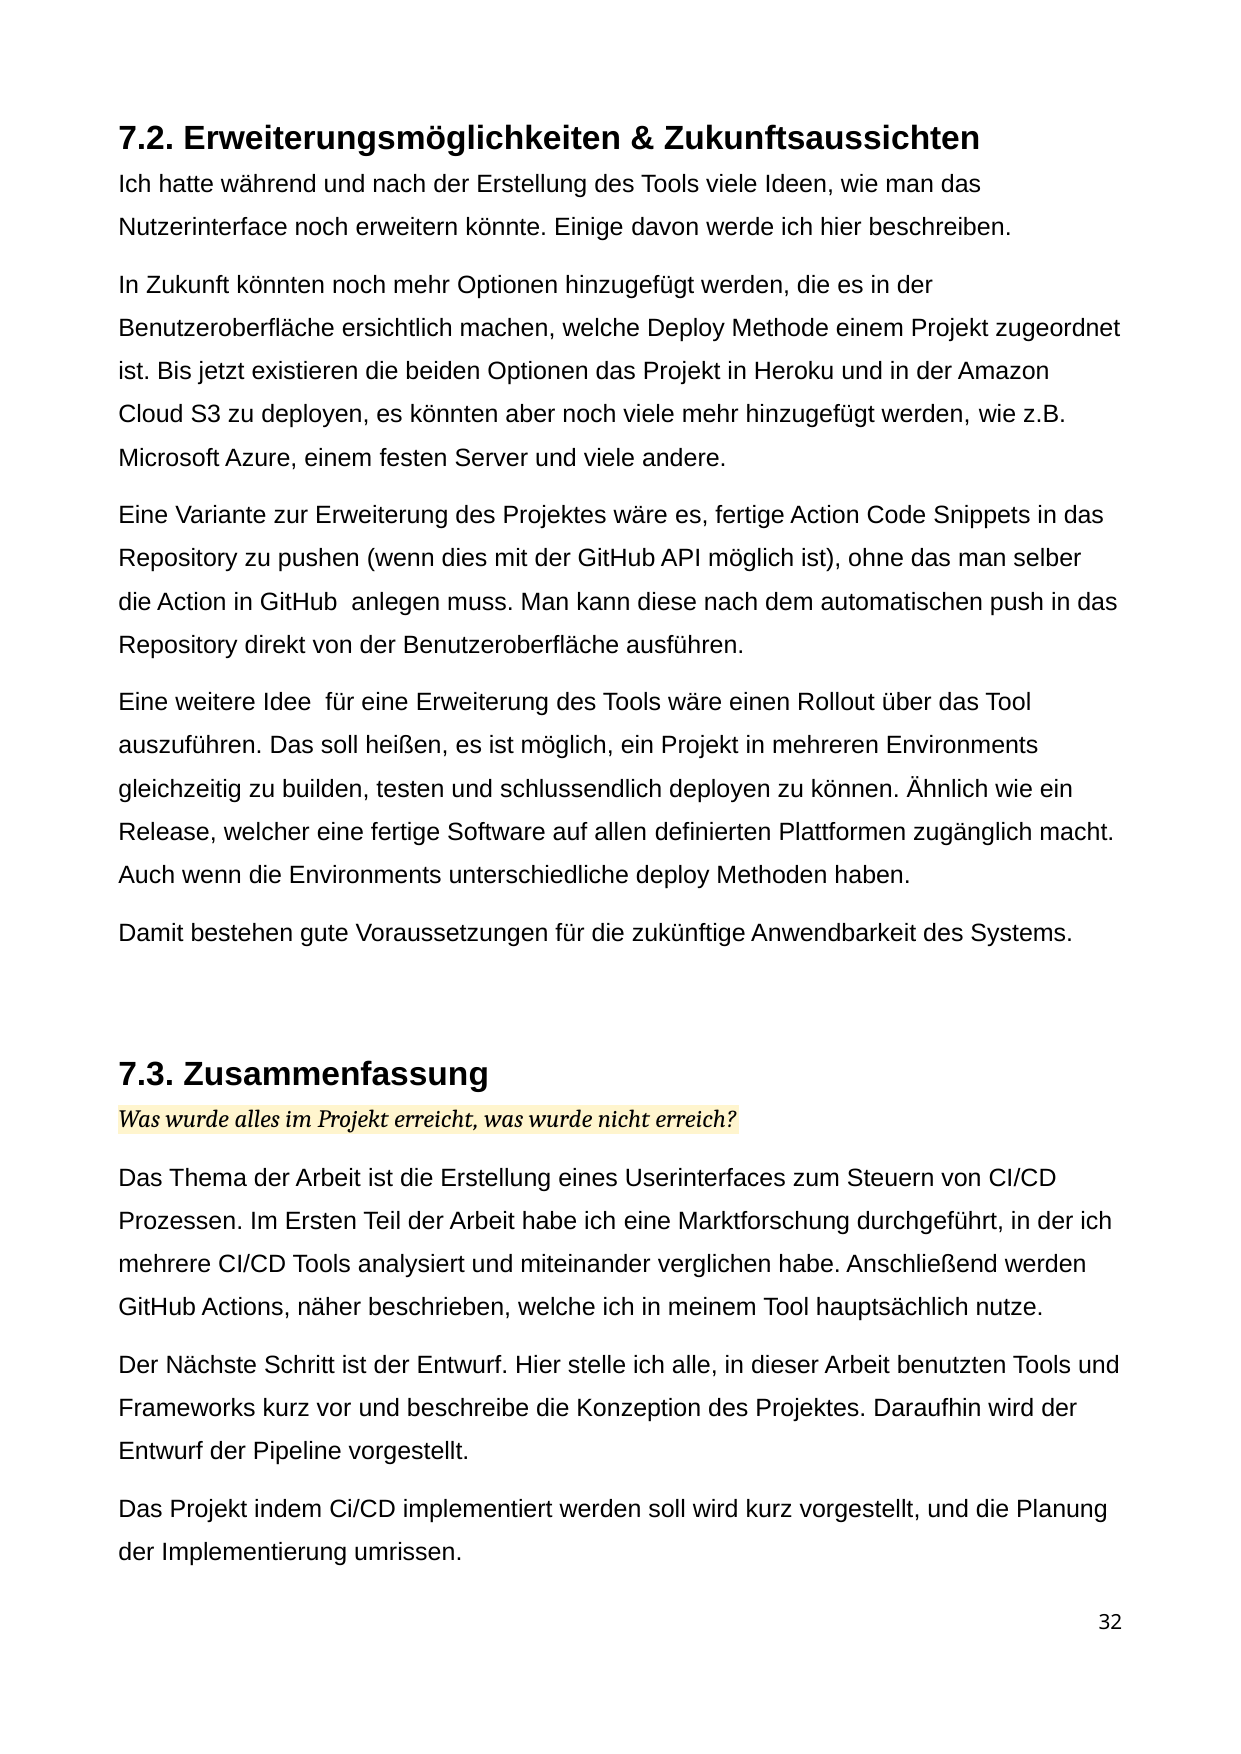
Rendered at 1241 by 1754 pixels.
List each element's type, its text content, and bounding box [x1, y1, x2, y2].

text In Zukunft könnten noch mehr Optionen hinzugefügt werden, die es in der Benutzeroberfläche ersichtlich machen, welche Deploy Methode einem Projekt zugeordnet ist. Bis jetzt existieren die beiden Optionen das Projekt in Heroku und in der Amazon Cloud S3 zu deployen, es könnten aber noch viele mehr hinzugefügt werden, wie z.B. Microsoft Azure, einem festen Server und viele andere. [118, 270, 1122, 471]
text Der Nächste Schritt ist der Entwurf. Hier stelle ich alle, in dieser Arbeit benutzten Tools und Frameworks kurz vor und beschreibe die Konzeption des Projektes. Daraufhin wird der Entwurf der Pipeline vorgestellt. [118, 1350, 1122, 1465]
text Damit bestehen gute Voraussetzungen für die zukünftige Anwendbarkeit des Systems. [118, 918, 1122, 946]
text Das Projekt indem Ci/CD implementiert werden soll wird kurz vorgestellt, und die Planung der Implementierung umrissen. [118, 1494, 1122, 1566]
text Was wurde alles im Projekt erreicht, was wurde nicht erreich? [739, 1105, 1122, 1134]
subtitle 7.3. Zusammenfassung [118, 1054, 1122, 1092]
text Ich hatte während und nach der Erstellung des Tools viele Ideen, wie man das Nutzerinterface noch erweitern könnte. Einige davon werde ich hier beschreiben. [118, 169, 1122, 241]
subtitle 7.2. Erweiterungsmöglichkeiten & Zukunftsaussichten [118, 118, 1122, 157]
text Eine weitere Idee für eine Erweiterung des Tools wäre einen Rollout über das Tool auszuführen. Das soll heißen, es ist möglich, ein Projekt in mehreren Environments gleichzeitig zu builden, testen und schlussendlich deployen zu können. Ähnlich wie ein Release, welcher eine fertige Software auf allen definierten Plattformen zugänglich macht. Auch wenn die Environments unterschiedliche deploy Methoden haben. [118, 687, 1122, 889]
text Das Thema der Arbeit ist die Erstellung eines Userinterfaces zum Steuern von CI/CD Prozessen. Im Ersten Teil der Arbeit habe ich eine Marktforschung durchgeführt, in der ich mehrere CI/CD Tools analysiert und miteinander verglichen habe. Anschließend werden GitHub Actions, näher beschrieben, welche ich in meinem Tool hauptsächlich nutze. [118, 1163, 1122, 1321]
text Eine Variante zur Erweiterung des Projektes wäre es, fertige Action Code Snippets in das Repository zu pushen (wenn dies mit der GitHub API möglich ist), ohne das man selber die Action in GitHub anlegen muss. Man kann diese nach dem automatischen push in das Repository direkt von der Benutzeroberfläche ausführen. [118, 500, 1122, 658]
